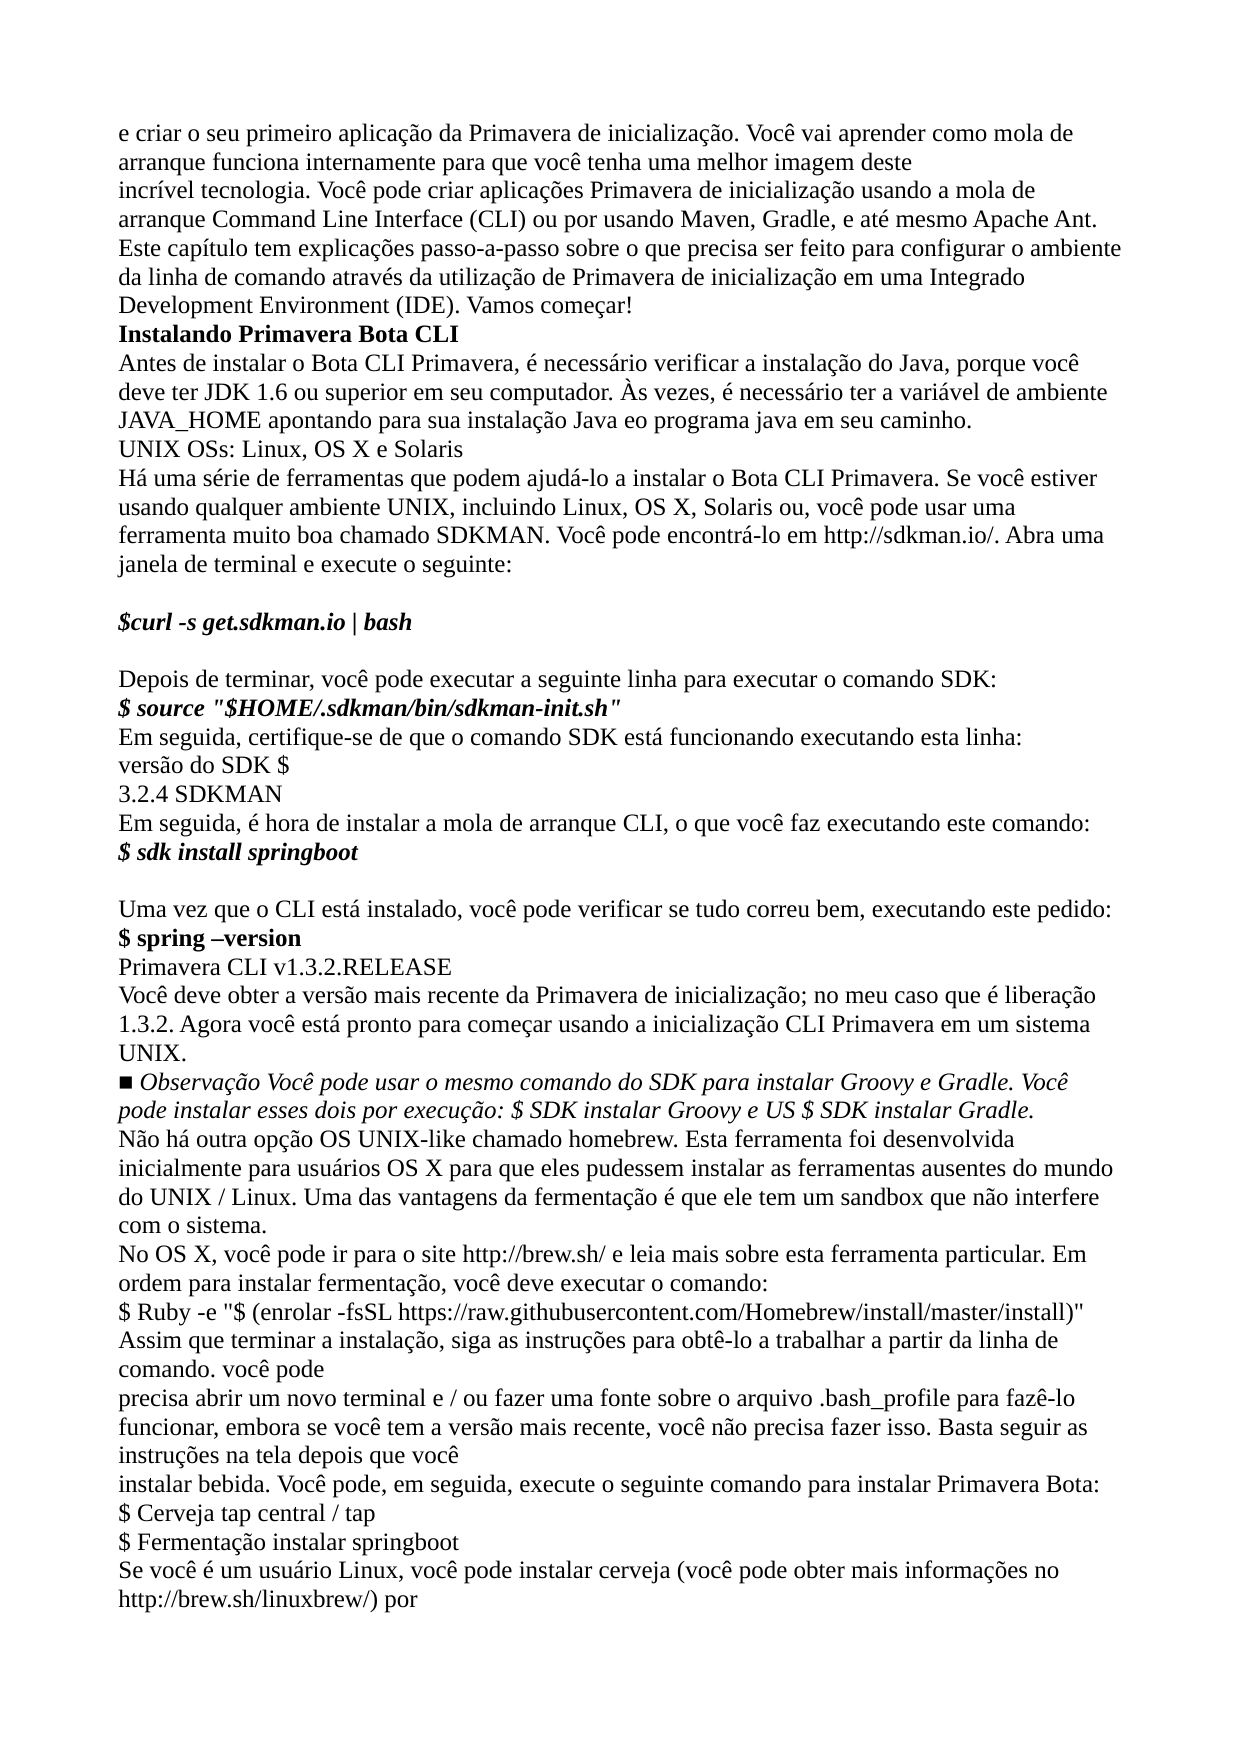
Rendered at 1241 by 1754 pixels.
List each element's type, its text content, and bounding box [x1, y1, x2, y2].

text Uma vez que o CLI está instalado, você pode verificar se tudo correu bem, executando este pedido: $ spring –version Primavera CLI v1.3.2.RELEASE Você deve obter a versão mais recente da Primavera de inicialização; no meu caso que é liberação 1.3.2. Agora você está pronto para começar usando a inicialização CLI Primavera em um sistema UNIX. ■ Observação Você pode usar o mesmo comando do SDK para instalar Groovy e Gradle. Você pode instalar esses dois por execução: $ SDK instalar Groovy e US $ SDK instalar Gradle. Não há outra opção OS UNIX-like chamado homebrew. Esta ferramenta foi desenvolvida inicialmente para usuários OS X para que eles pudessem instalar as ferramentas ausentes do mundo do UNIX / Linux. Uma das vantagens da fermentação é que ele tem um sandbox que não interfere com o sistema. No OS X, você pode ir para o site http://brew.sh/ e leia mais sobre esta ferramenta particular. Em ordem para instalar fermentação, você deve executar o comando: $ Ruby -e "$ (enrolar -fsSL https://raw.githubusercontent.com/Homebrew/install/master/install)" Assim que terminar a instalação, siga as instruções para obtê-lo a trabalhar a partir da linha de comando. você pode precisa abrir um novo terminal e / ou fazer uma fonte sobre o arquivo .bash_profile para fazê-lo funcionar, embora se você tem a versão mais recente, você não precisa fazer isso. Basta seguir as instruções na tela depois que você instalar bebida. Você pode, em seguida, execute o seguinte comando para instalar Primavera Bota: $ Cerveja tap central / tap $ Fermentação instalar springboot Se você é um usuário Linux, você pode instalar cerveja (você pode obter mais informações no http://brew.sh/linuxbrew/) por [118, 894, 1122, 1613]
text e criar o seu primeiro aplicação da Primavera de inicialização. Você vai aprender como mola de arranque funciona internamente para que você tenha uma melhor imagem deste incrível tecnologia. Você pode criar aplicações Primavera de inicialização usando a mola de arranque Command Line Interface (CLI) ou por usando Maven, Gradle, e até mesmo Apache Ant. Este capítulo tem explicações passo-a-passo sobre o que precisa ser feito para configurar o ambiente da linha de comando através da utilização de Primavera de inicialização em uma Integrado Development Environment (IDE). Vamos começar! Instalando Primavera Bota CLI Antes de instalar o Bota CLI Primavera, é necessário verificar a instalação do Java, porque você deve ter JDK 1.6 ou superior em seu computador. Às vezes, é necessário ter a variável de ambiente JAVA_HOME apontando para sua instalação Java eo programa java em seu caminho. UNIX OSs: Linux, OS X e Solaris Há uma série de ferramentas que podem ajudá-lo a instalar o Bota CLI Primavera. Se você estiver usando qualquer ambiente UNIX, incluindo Linux, OS X, Solaris ou, você pode usar uma ferramenta muito boa chamado SDKMAN. Você pode encontrá-lo em http://sdkman.io/. Abra uma janela de terminal e execute o seguinte: [118, 118, 1122, 607]
text $curl -s get.sdkman.io | bash [118, 607, 1122, 636]
text Depois de terminar, você pode executar a seguinte linha para executar o comando SDK: $ source "$HOME/.sdkman/bin/sdkman-init.sh" Em seguida, certifique-se de que o comando SDK está funcionando executando esta linha: versão do SDK $ 3.2.4 SDKMAN Em seguida, é hora de instalar a mola de arranque CLI, o que você faz executando este comando: $ sdk install springboot [118, 636, 1122, 894]
